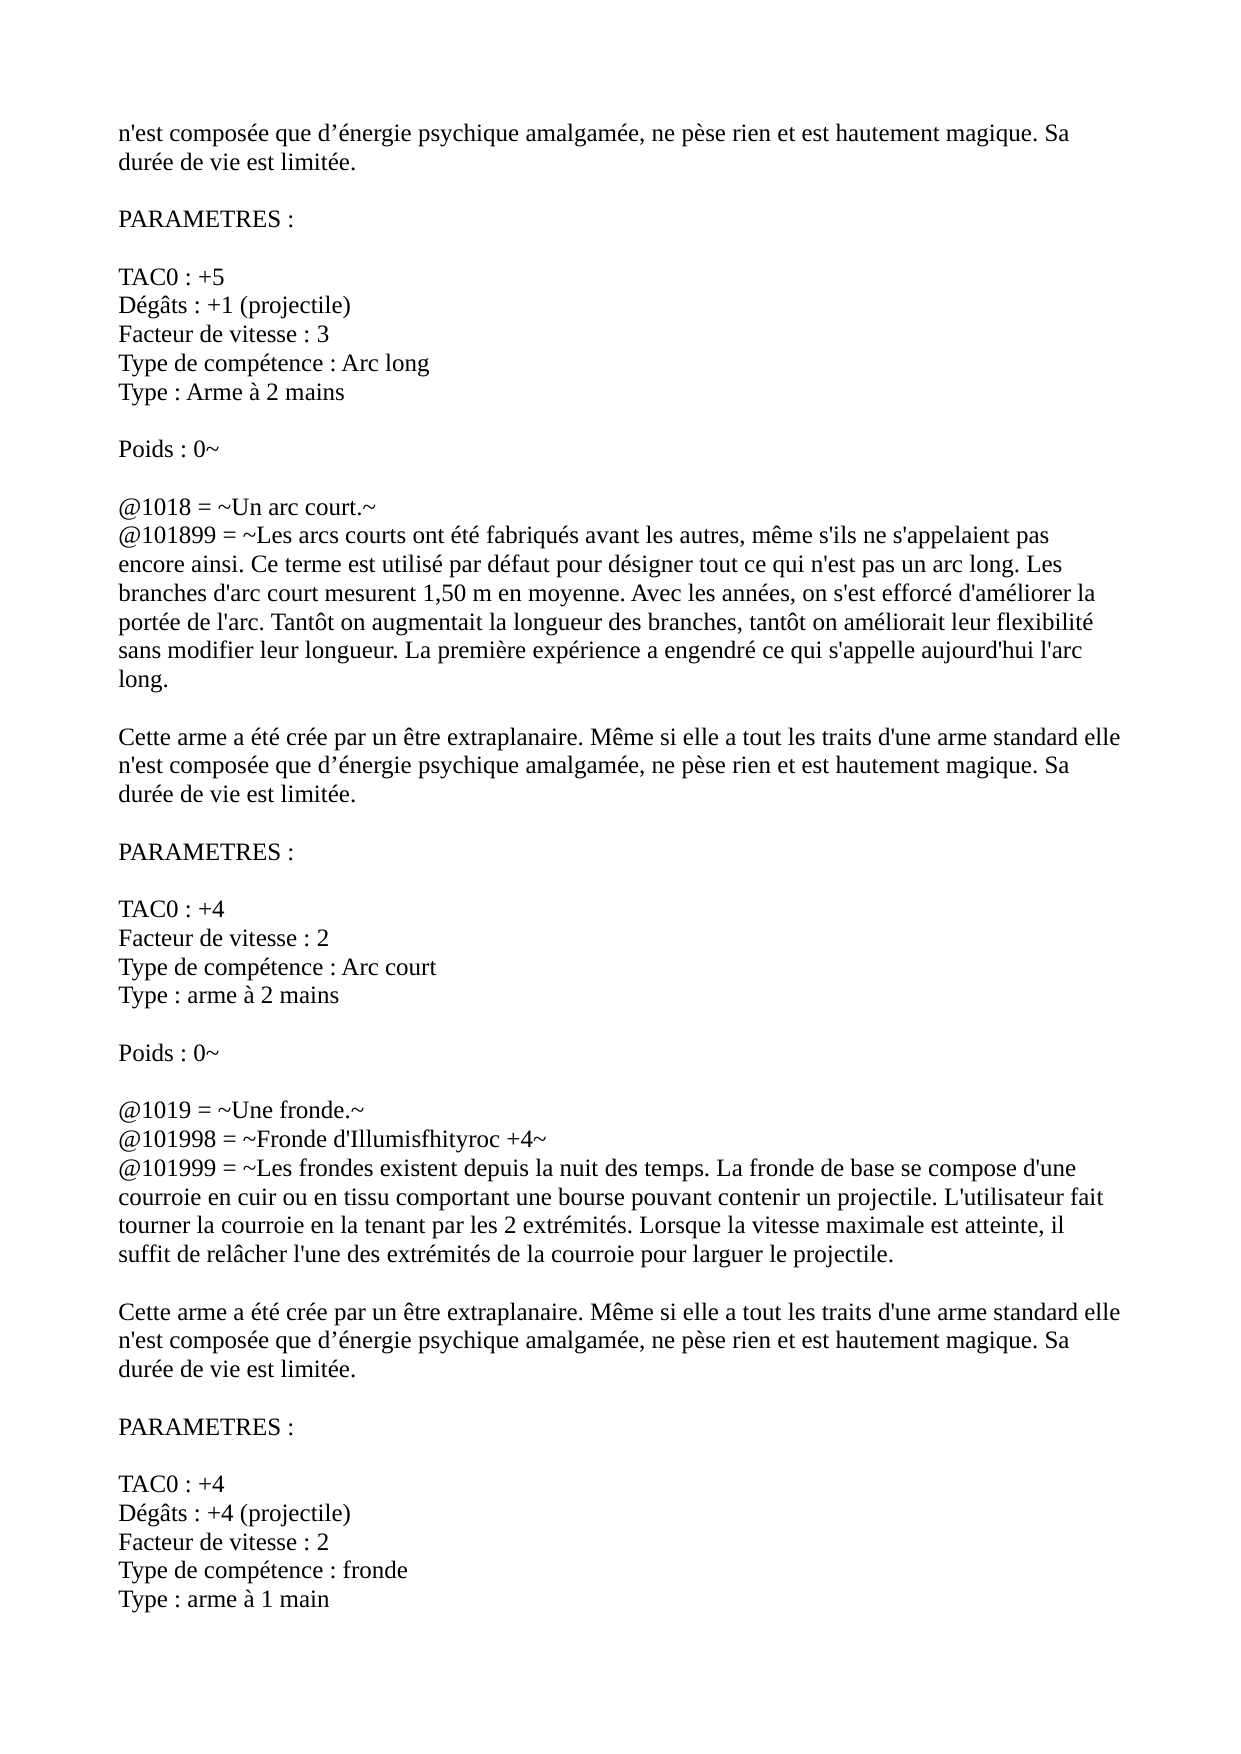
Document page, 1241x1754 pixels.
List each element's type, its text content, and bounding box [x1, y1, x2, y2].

text Facteur de vitesse : 2 [118, 923, 1122, 952]
text @101999 = ~Les frondes existent depuis la nuit des temps. La fronde de base se compose d'une courroie en cuir ou en tissu comportant une bourse pouvant contenir un projectile. L'utilisateur fait tourner la courroie en la tenant par les 2 extrémités. Lorsque la vitesse maximale est atteinte, il suffit de relâcher l'une des extrémités de la courroie pour larguer le projectile. [118, 1153, 1122, 1268]
text Type de compétence : fronde [118, 1556, 1122, 1584]
text Type : arme à 1 main [118, 1584, 1122, 1613]
text @101998 = ~Fronde d'Illumisfhityroc +4~ [118, 1124, 1122, 1153]
text Poids : 0~ [118, 434, 1122, 463]
text Cette arme a été crée par un être extraplanaire. Même si elle a tout les traits d'une arme standard elle n'est composée que d’énergie psychique amalgamée, ne pèse rien et est hautement magique. Sa durée de vie est limitée. [118, 722, 1122, 808]
text TAC0 : +4 [118, 1469, 1122, 1498]
text Type de compétence : Arc court [118, 952, 1122, 981]
text Facteur de vitesse : 2 [118, 1527, 1122, 1556]
text Cette arme a été crée par un être extraplanaire. Même si elle a tout les traits d'une arme standard elle n'est composée que d’énergie psychique amalgamée, ne pèse rien et est hautement magique. Sa durée de vie est limitée. [118, 1297, 1122, 1383]
text Dégâts : +1 (projectile) [118, 291, 1122, 319]
text Dégâts : +4 (projectile) [118, 1498, 1122, 1527]
text n'est composée que d’énergie psychique amalgamée, ne pèse rien et est hautement magique. Sa durée de vie est limitée. [118, 118, 1122, 176]
text Facteur de vitesse : 3 [118, 319, 1122, 348]
text PARAMETRES : [118, 1412, 1122, 1441]
text Type : arme à 2 mains [118, 981, 1122, 1009]
text Type : Arme à 2 mains [118, 377, 1122, 406]
text Type de compétence : Arc long [118, 348, 1122, 377]
text @1018 = ~Un arc court.~ [118, 492, 1122, 521]
text PARAMETRES : [118, 204, 1122, 233]
text Poids : 0~ [118, 1038, 1122, 1067]
text TAC0 : +4 [118, 894, 1122, 923]
text PARAMETRES : [118, 837, 1122, 866]
text @101899 = ~Les arcs courts ont été fabriqués avant les autres, même s'ils ne s'appelaient pas encore ainsi. Ce terme est utilisé par défaut pour désigner tout ce qui n'est pas un arc long. Les branches d'arc court mesurent 1,50 m en moyenne. Avec les années, on s'est efforcé d'améliorer la portée de l'arc. Tantôt on augmentait la longueur des branches, tantôt on améliorait leur flexibilité sans modifier leur longueur. La première expérience a engendré ce qui s'appelle aujourd'hui l'arc long. [118, 521, 1122, 693]
text TAC0 : +5 [118, 262, 1122, 291]
text @1019 = ~Une fronde.~ [118, 1096, 1122, 1124]
